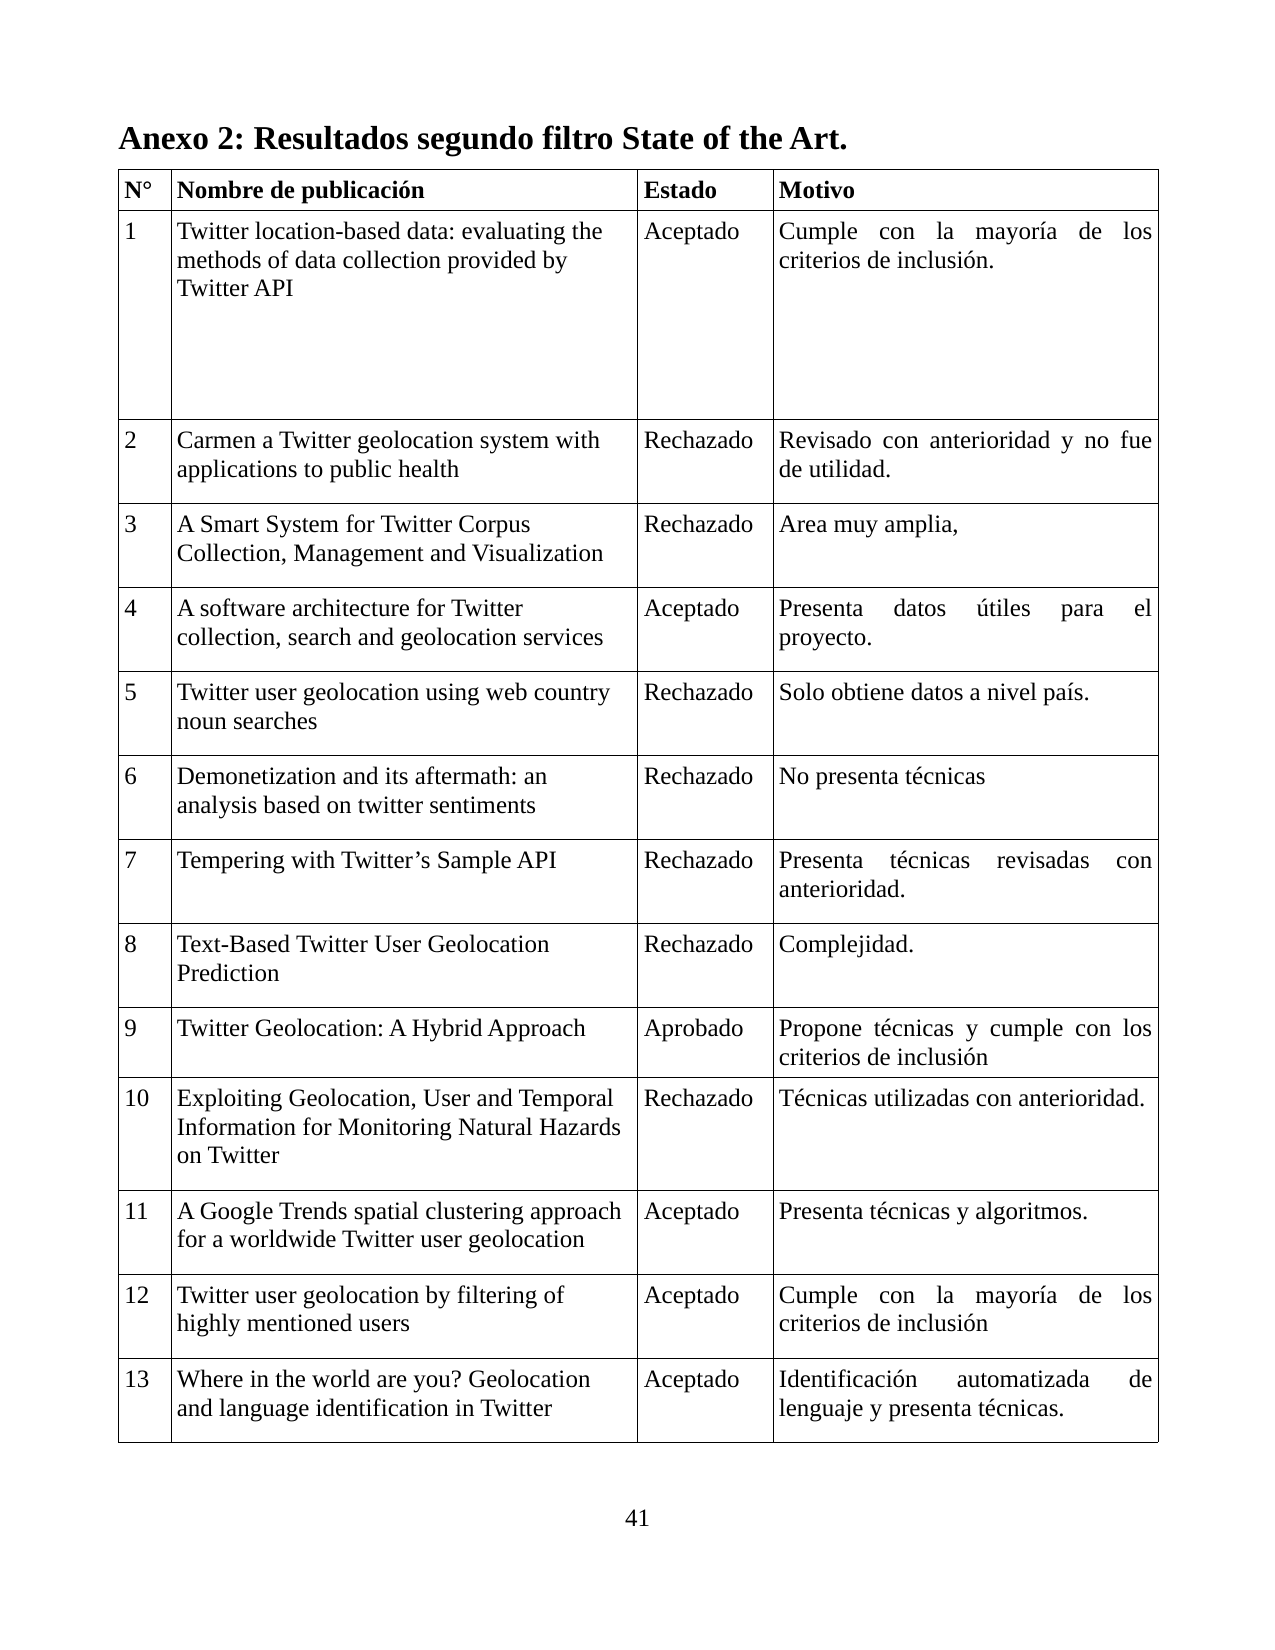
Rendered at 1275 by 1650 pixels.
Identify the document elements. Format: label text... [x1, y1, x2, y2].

table_cell 7 [119, 840, 171, 923]
table_cell Twitter user geolocation using web country noun searches [172, 672, 637, 755]
table_cell Aceptado [638, 211, 773, 419]
table_cell Aceptado [638, 588, 773, 671]
table_cell Rechazado [638, 504, 773, 587]
table_cell Area muy amplia, [774, 504, 1158, 587]
table_cell Text-Based Twitter User Geolocation Prediction [172, 924, 637, 1007]
table_cell Presenta técnicas y algoritmos. [774, 1191, 1158, 1273]
table_cell A Smart System for Twitter Corpus Collection, Management and Visualization [172, 504, 637, 587]
table_cell Aceptado [638, 1191, 773, 1273]
table_cell Presenta datos útiles para el proyecto. [774, 588, 1158, 671]
table_cell Rechazado [638, 1078, 773, 1189]
table_cell No presenta técnicas [774, 756, 1158, 839]
table_cell 6 [119, 756, 171, 839]
table_cell Carmen a Twitter geolocation system with applications to public health [172, 420, 637, 503]
table_header Nombre de publicación [172, 170, 637, 210]
table_cell Cumple con la mayoría de los criterios de inclusión [774, 1275, 1158, 1358]
table_cell 1 [119, 211, 171, 419]
table_cell Rechazado [638, 420, 773, 503]
table_cell A software architecture for Twitter collection, search and geolocation services [172, 588, 637, 671]
table_cell Where in the world are you? Geolocation and language identification in Twitter [172, 1359, 637, 1442]
table_header Estado [638, 170, 773, 210]
table_cell Aceptado [638, 1359, 773, 1442]
table_cell Cumple con la mayoría de los criterios de inclusión. [774, 211, 1158, 419]
table_cell Twitter user geolocation by filtering of highly mentioned users [172, 1275, 637, 1358]
table_cell 3 [119, 504, 171, 587]
subtitle Anexo 2: Resultados segundo filtro State of the Art. [118, 118, 1157, 156]
table_header N° [119, 170, 171, 210]
table_header Motivo [774, 170, 1158, 210]
table_cell Solo obtiene datos a nivel país. [774, 672, 1158, 755]
table_cell 2 [119, 420, 171, 503]
table_cell 9 [119, 1008, 171, 1077]
table_cell 4 [119, 588, 171, 671]
table_cell A Google Trends spatial clustering approach for a worldwide Twitter user geolocation [172, 1191, 637, 1273]
table_cell 5 [119, 672, 171, 755]
table_cell Twitter Geolocation: A Hybrid Approach [172, 1008, 637, 1077]
table_cell 13 [119, 1359, 171, 1442]
table_cell Revisado con anterioridad y no fue de utilidad. [774, 420, 1158, 503]
table_cell Exploiting Geolocation, User and Temporal Information for Monitoring Natural Hazards on Twitter [172, 1078, 637, 1189]
table_cell Aprobado [638, 1008, 773, 1077]
table_cell Aceptado [638, 1275, 773, 1358]
table_cell Propone técnicas y cumple con los criterios de inclusión [774, 1008, 1158, 1077]
table_cell Complejidad. [774, 924, 1158, 1007]
table_cell Tempering with Twitter’s Sample API [172, 840, 637, 923]
table_cell Identificación automatizada de lenguaje y presenta técnicas. [774, 1359, 1158, 1442]
table_cell 11 [119, 1191, 171, 1273]
table_cell Demonetization and its aftermath: an analysis based on twitter sentiments [172, 756, 637, 839]
table_cell Rechazado [638, 672, 773, 755]
table_cell Técnicas utilizadas con anterioridad. [774, 1078, 1158, 1189]
table_cell 12 [119, 1275, 171, 1358]
table_cell 10 [119, 1078, 171, 1189]
table_cell Twitter location-based data: evaluating the methods of data collection provided by Twitter API [172, 211, 637, 419]
table_cell 8 [119, 924, 171, 1007]
table_cell Rechazado [638, 924, 773, 1007]
table_cell Rechazado [638, 840, 773, 923]
table_cell Presenta técnicas revisadas con anterioridad. [774, 840, 1158, 923]
table_cell Rechazado [638, 756, 773, 839]
